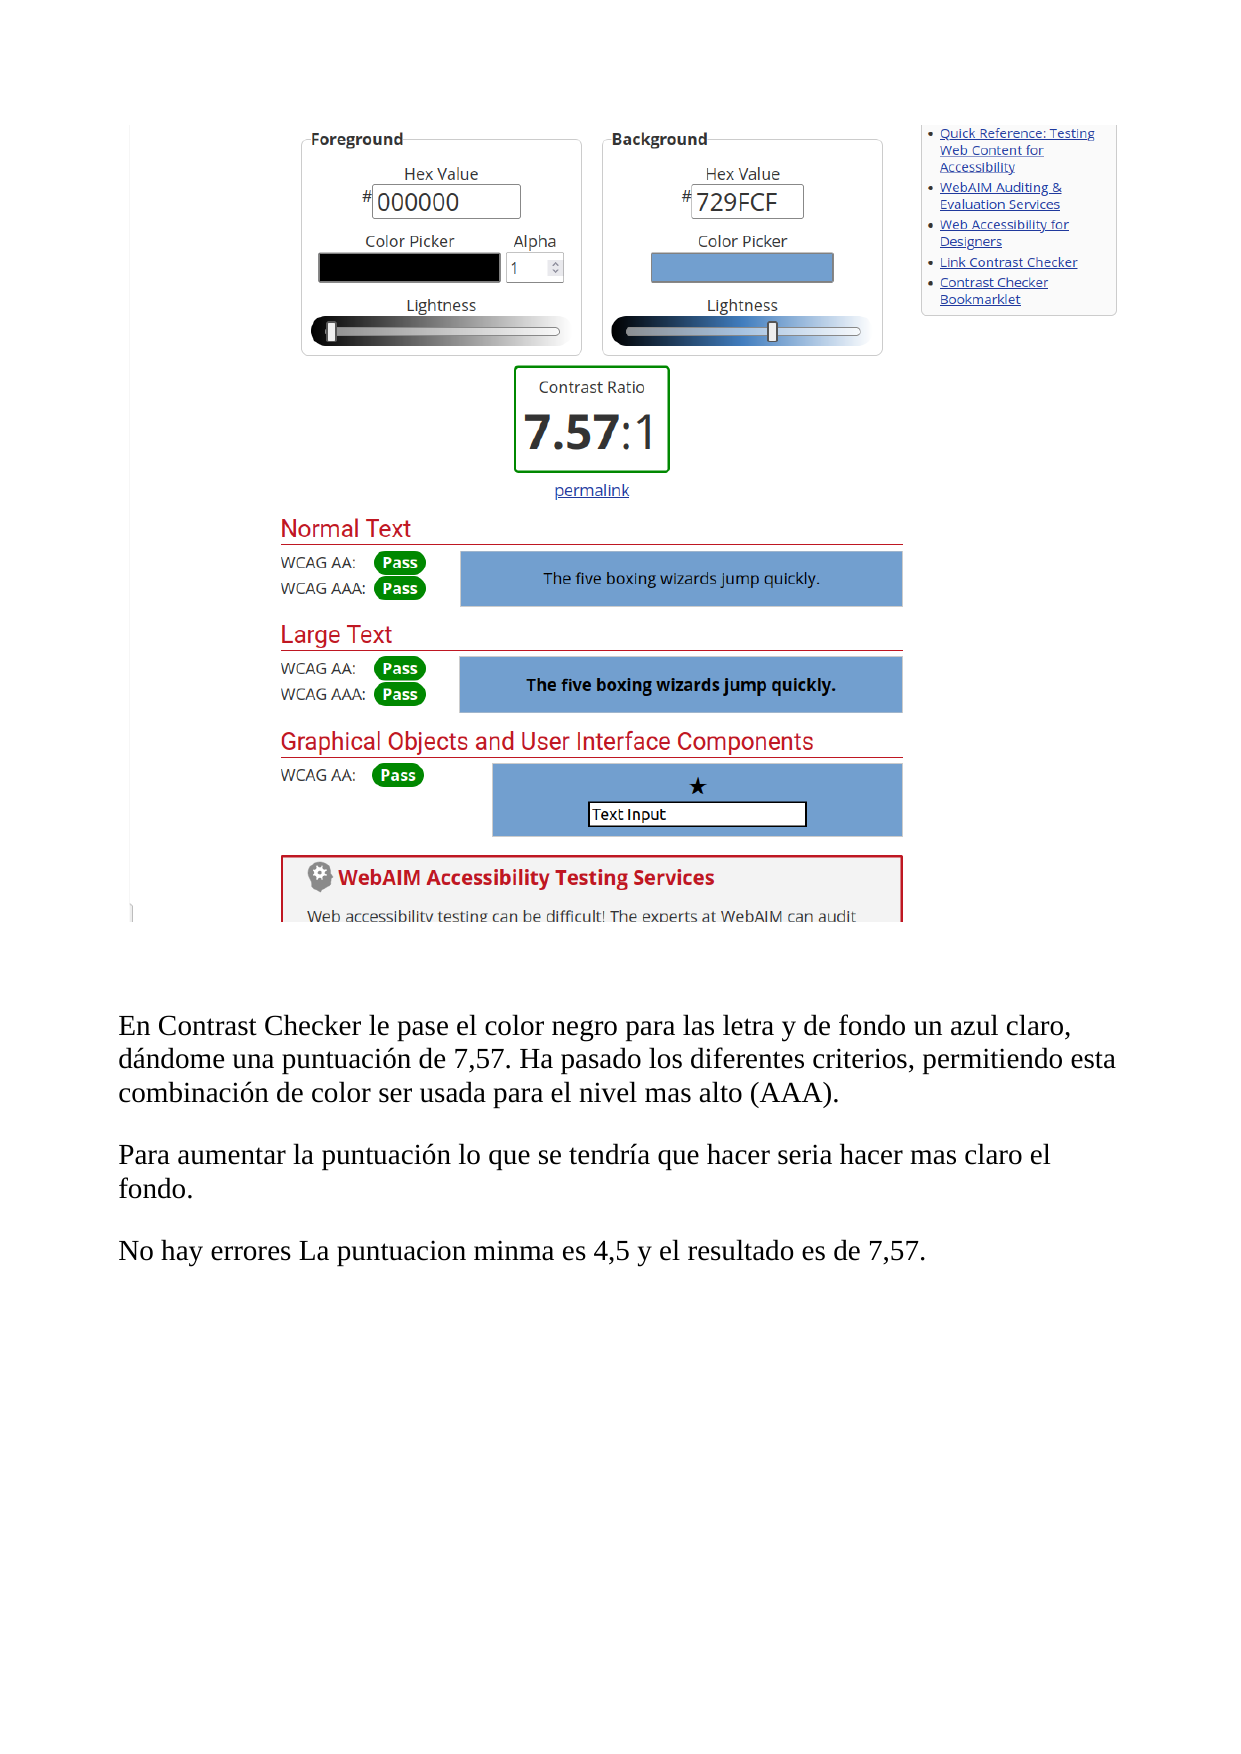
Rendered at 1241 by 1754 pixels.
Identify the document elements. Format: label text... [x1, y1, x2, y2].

text Para aumentar la puntuación lo que se tendría que hacer seria hacer mas claro el fondo. [118, 1137, 1122, 1204]
text En Contrast Checker le pase el color negro para las letra y de fondo un azul claro, dándome una puntuación de 7,57. Ha pasado los diferentes criterios, permitiendo esta combinación de color ser usada para el nivel mas alto (AAA). [118, 1008, 1122, 1109]
picture [129, 125, 1134, 922]
text No hay errores La puntuacion minma es 4,5 y el resultado es de 7,57. [118, 1233, 1122, 1267]
